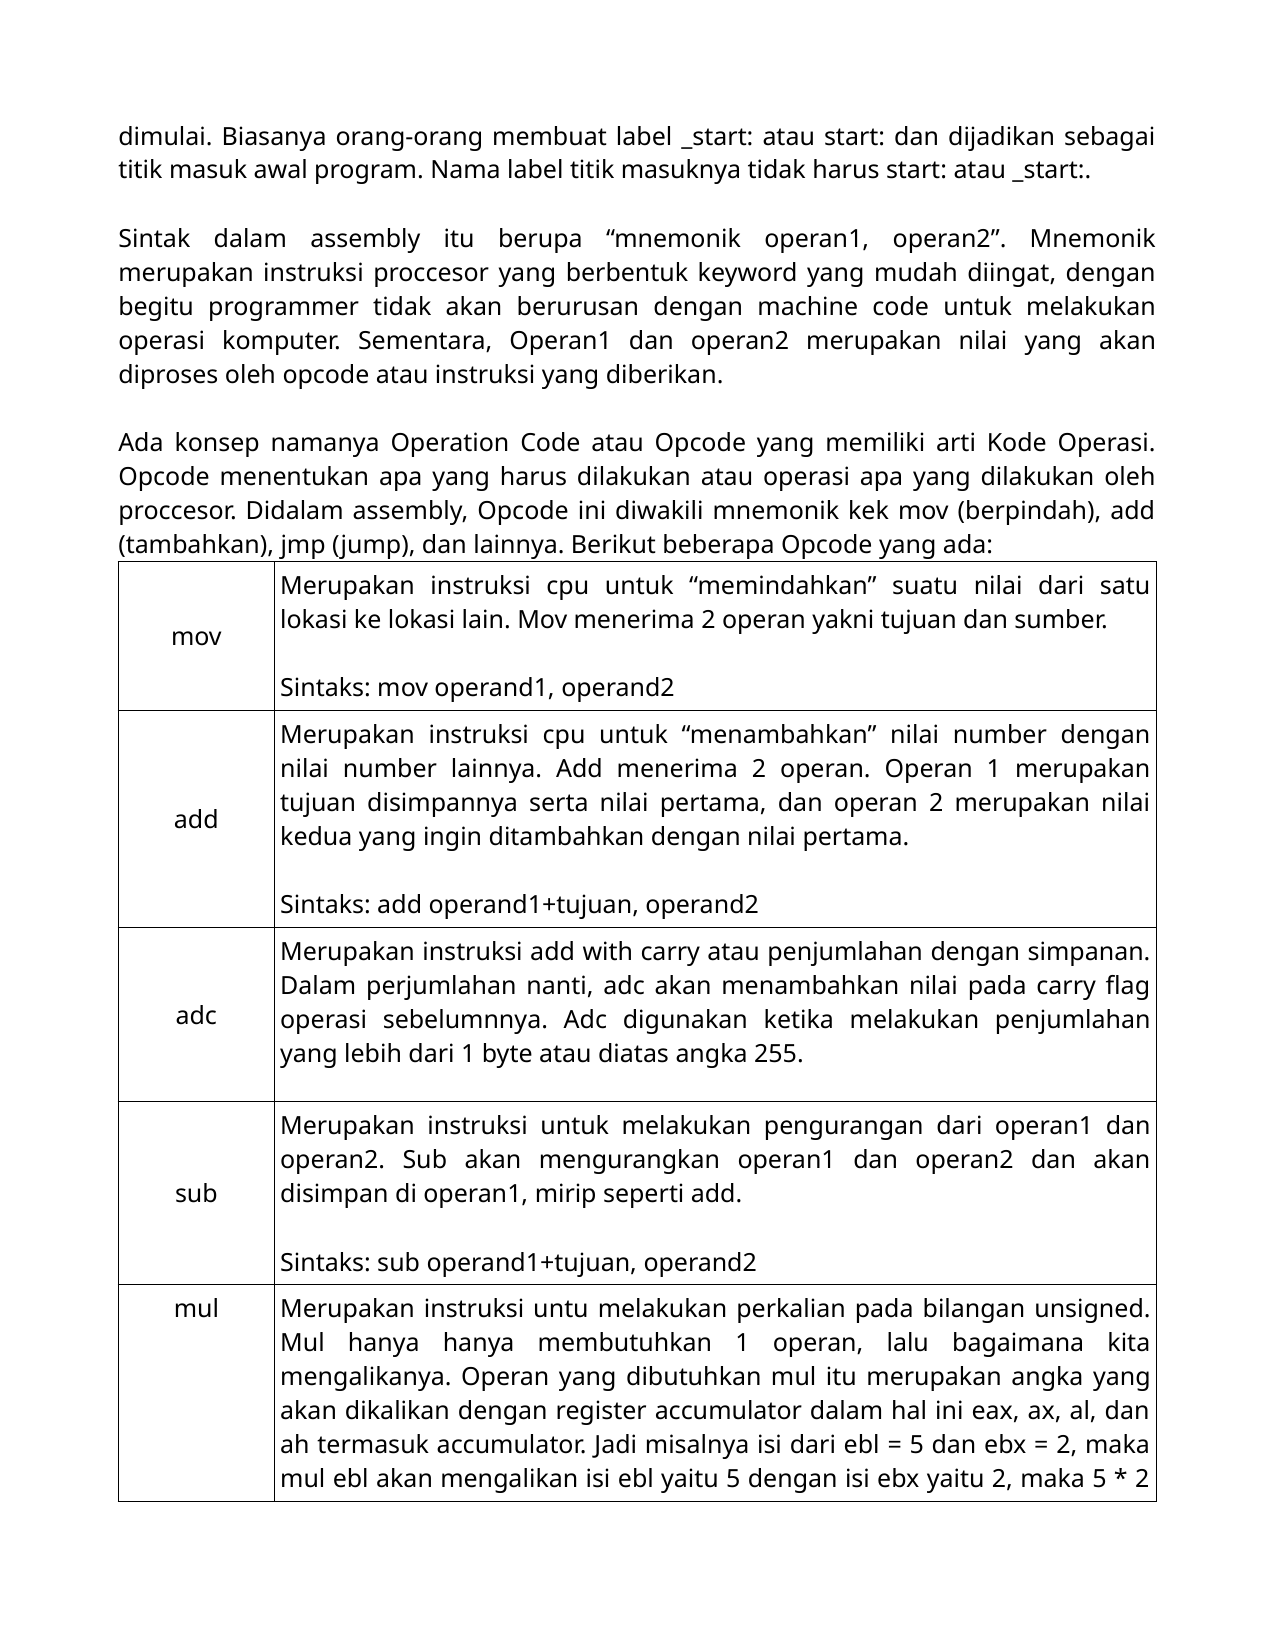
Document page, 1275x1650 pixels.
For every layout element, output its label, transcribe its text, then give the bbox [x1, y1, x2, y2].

table_cell add [119, 711, 274, 927]
table_cell mul [119, 1285, 274, 1501]
table_header mov [119, 562, 274, 710]
table_cell sub [119, 1102, 274, 1284]
table_cell adc [119, 928, 274, 1101]
table_header Merupakan instruksi cpu untuk “memindahkan” suatu nilai dari satu lokasi ke lokasi lain. Mov menerima 2 operan yakni tujuan dan sumber. Sintaks: mov operand1, operand2 [275, 562, 1156, 710]
table_cell Merupakan instruksi add with carry atau penjumlahan dengan simpanan. Dalam perjumlahan nanti, adc akan menambahkan nilai pada carry flag operasi sebelumnnya. Adc digunakan ketika melakukan penjumlahan yang lebih dari 1 byte atau diatas angka 255. [275, 928, 1156, 1101]
table_cell Merupakan instruksi untuk melakukan pengurangan dari operan1 dan operan2. Sub akan mengurangkan operan1 dan operan2 dan akan disimpan di operan1, mirip seperti add. Sintaks: sub operand1+tujuan, operand2 [275, 1102, 1156, 1284]
text dimulai. Biasanya orang-orang membuat label _start: atau start: dan dijadikan sebagai titik masuk awal program. Nama label titik masuknya tidak harus start: atau _start:. [118, 118, 1157, 186]
table_cell Merupakan instruksi untu melakukan perkalian pada bilangan unsigned. Mul hanya hanya membutuhkan 1 operan, lalu bagaimana kita mengalikanya. Operan yang dibutuhkan mul itu merupakan angka yang akan dikalikan dengan register accumulator dalam hal ini eax, ax, al, dan ah termasuk accumulator. Jadi misalnya isi dari ebl = 5 dan ebx = 2, maka mul ebl akan mengalikan isi ebl yaitu 5 dengan isi ebx yaitu 2, maka 5 * 2 [275, 1285, 1156, 1501]
table_cell Merupakan instruksi cpu untuk “menambahkan” nilai number dengan nilai number lainnya. Add menerima 2 operan. Operan 1 merupakan tujuan disimpannya serta nilai pertama, dan operan 2 merupakan nilai kedua yang ingin ditambahkan dengan nilai pertama. Sintaks: add operand1+tujuan, operand2 [275, 711, 1156, 927]
text Sintak dalam assembly itu berupa “mnemonik operan1, operan2”. Mnemonik merupakan instruksi proccesor yang berbentuk keyword yang mudah diingat, dengan begitu programmer tidak akan berurusan dengan machine code untuk melakukan operasi komputer. Sementara, Operan1 dan operan2 merupakan nilai yang akan diproses oleh opcode atau instruksi yang diberikan. [118, 220, 1157, 391]
text Ada konsep namanya Operation Code atau Opcode yang memiliki arti Kode Operasi. Opcode menentukan apa yang harus dilakukan atau operasi apa yang dilakukan oleh proccesor. Didalam assembly, Opcode ini diwakili mnemonik kek mov (berpindah), add (tambahkan), jmp (jump), dan lainnya. Berikut beberapa Opcode yang ada: [118, 425, 1157, 561]
